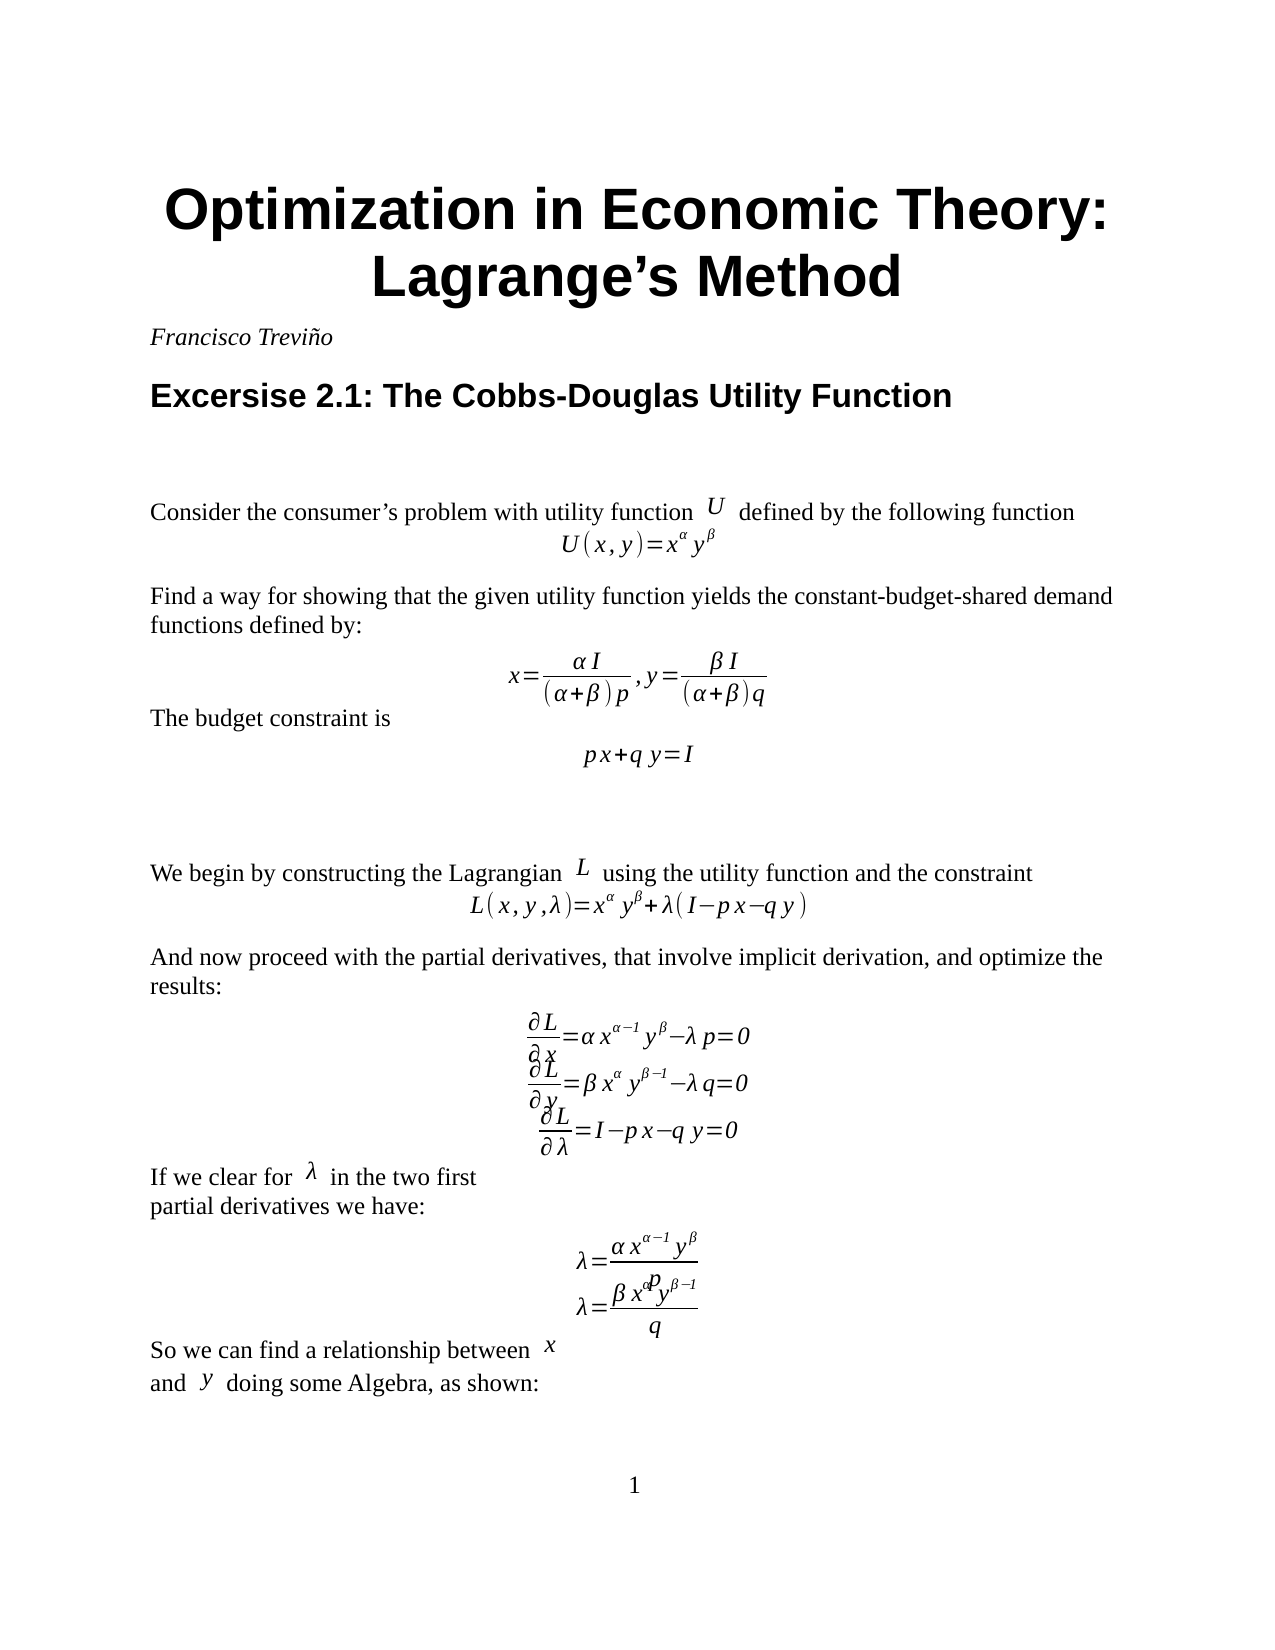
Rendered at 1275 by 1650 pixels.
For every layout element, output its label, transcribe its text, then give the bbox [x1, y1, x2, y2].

text Find a way for showing that the given utility function yields the constant-budget-shared demand functions defined by: [150, 581, 1125, 639]
text We begin by constructing the Lagrangian using the utility function and the constraint [150, 854, 1125, 887]
text So we can find a relationship between and doing some Algebra, as shown: [150, 1331, 1125, 1397]
text The budget constraint is [150, 703, 1125, 732]
text And now proceed with the partial derivatives, that involve implicit derivation, and optimize the results: [150, 942, 1125, 1000]
text Consider the consumer’s problem with utility function defined by the following function [150, 493, 1125, 526]
title Optimization in Economic Theory: Lagrange’s Method [150, 175, 1125, 309]
text If we clear for in the two first partial derivatives we have: [150, 1158, 1125, 1219]
text Francisco Treviño [150, 322, 1125, 350]
subtitle Excersise 2.1: The Cobbs-Douglas Utility Function [150, 375, 1125, 414]
